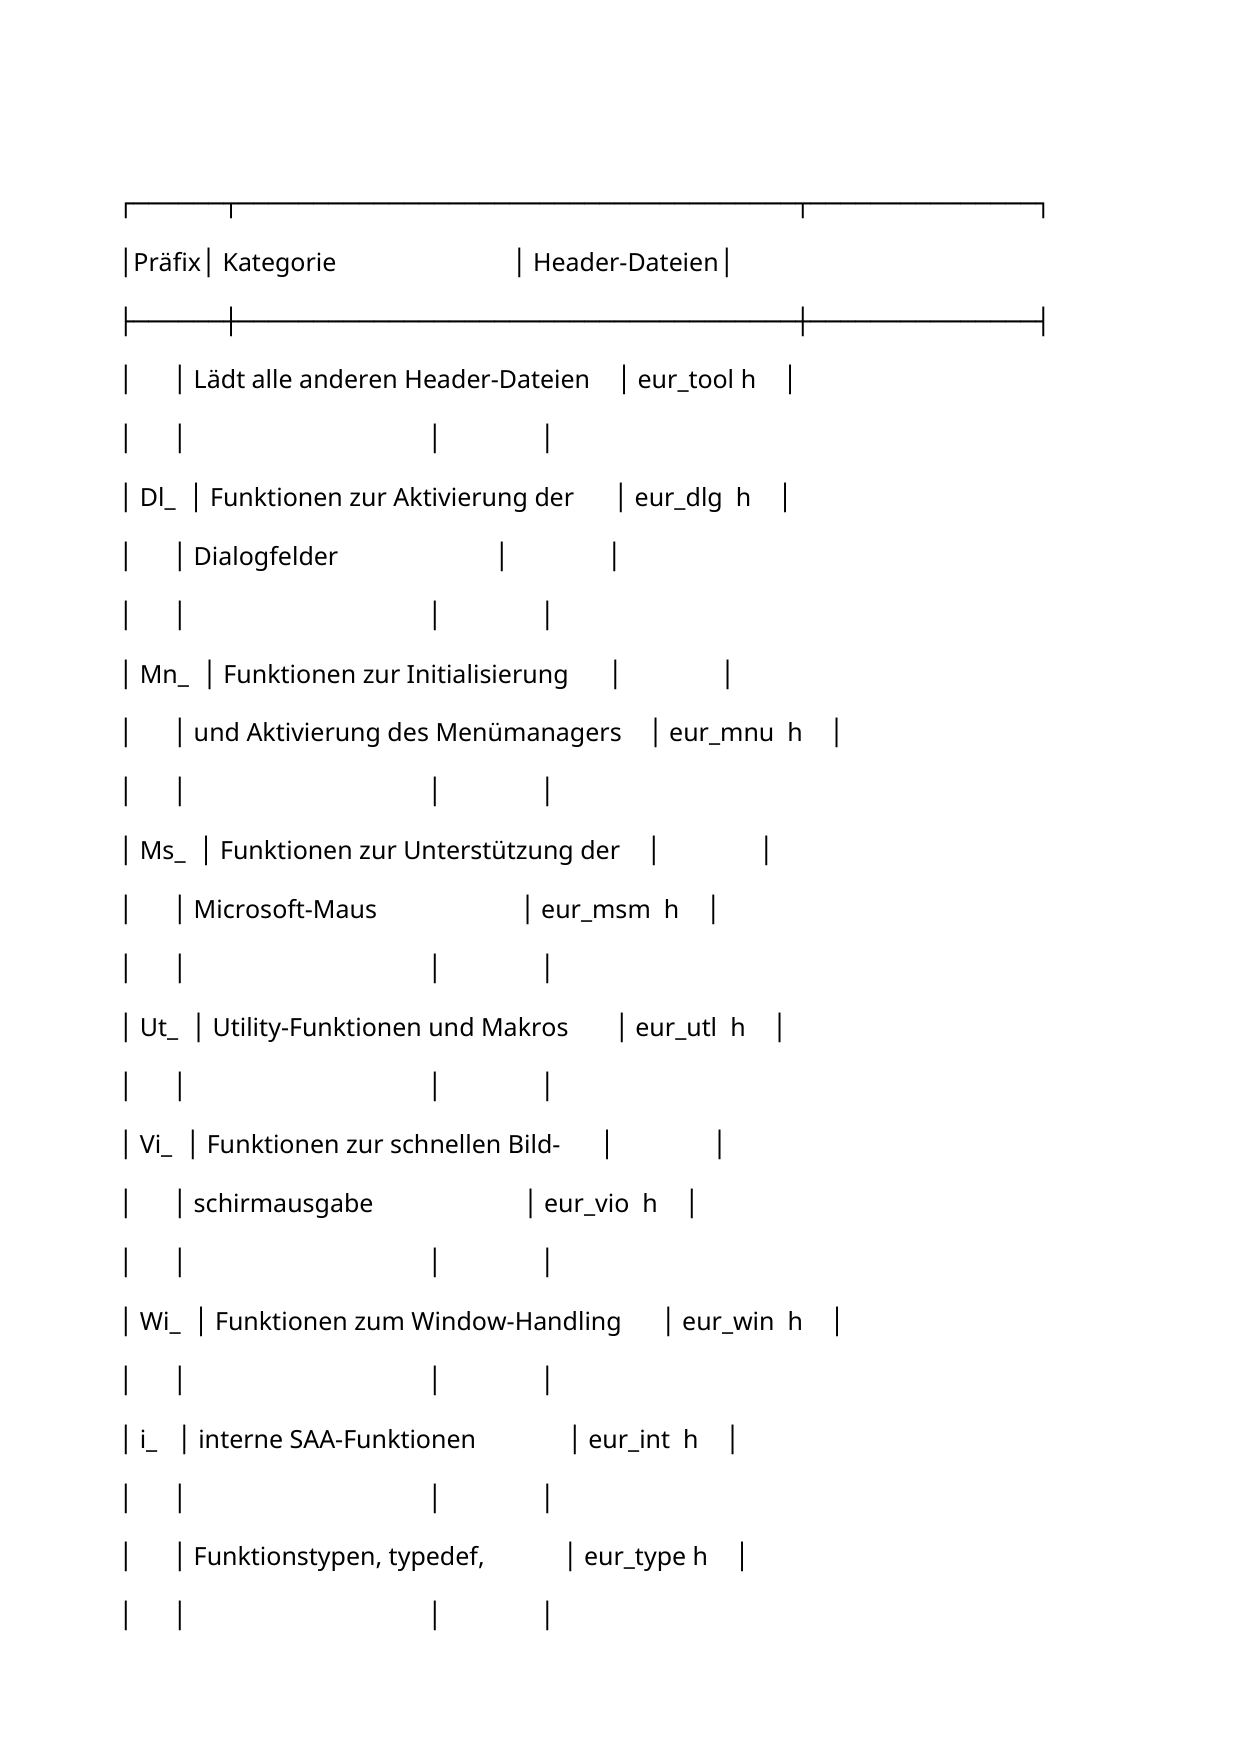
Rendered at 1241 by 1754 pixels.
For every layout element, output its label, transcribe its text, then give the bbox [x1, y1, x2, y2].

text │ │ │ │ [118, 1068, 1122, 1102]
text │ │ Microsoft-Maus │ eur_msm h │ [118, 892, 1122, 926]
text │ Wi_ │ Funktionen zum Window-Handling │ eur_win h │ [118, 1304, 1122, 1338]
text │ i_ │ interne SAA-Funktionen │ eur_int h │ [118, 1421, 1122, 1455]
text │ │ Dialogfelder │ │ [118, 538, 1122, 573]
text │ │ │ │ [118, 1362, 1122, 1397]
text │ │ │ │ [118, 597, 1122, 631]
text │ Ut_ │ Utility-Funktionen und Makros │ eur_utl h │ [118, 1009, 1122, 1043]
text │ │ │ │ [118, 774, 1122, 808]
text │ │ │ │ [118, 1245, 1122, 1279]
text │ │ │ │ [118, 421, 1122, 455]
text ├──────┼─────────────────────────────────────┼───────────────┤ [118, 303, 1122, 337]
text ┌──────┬─────────────────────────────────────┬───────────────┐ [118, 185, 1122, 219]
text │ │ und Aktivierung des Menümanagers │ eur_mnu h │ [118, 715, 1122, 749]
text │ Vi_ │ Funktionen zur schnellen Bild- │ │ [118, 1127, 1122, 1161]
text │ │ │ │ [118, 1480, 1122, 1514]
text │Präfix│ Kategorie │ Header-Dateien│ [118, 244, 1122, 278]
text │ Dl_ │ Funktionen zur Aktivierung der │ eur_dlg h │ [118, 480, 1122, 514]
text │ │ Funktionstypen, typedef, │ eur_type h │ [118, 1539, 1122, 1573]
text │ Mn_ │ Funktionen zur Initialisierung │ │ [118, 656, 1122, 690]
text │ │ │ │ [118, 1598, 1122, 1632]
text │ │ schirmausgabe │ eur_vio h │ [118, 1186, 1122, 1220]
text │ │ │ │ [118, 951, 1122, 984]
text │ Ms_ │ Funktionen zur Unterstützung der │ │ [118, 833, 1122, 867]
text │ │ Lädt alle anderen Header-Dateien │ eur_tool h │ [118, 362, 1122, 396]
